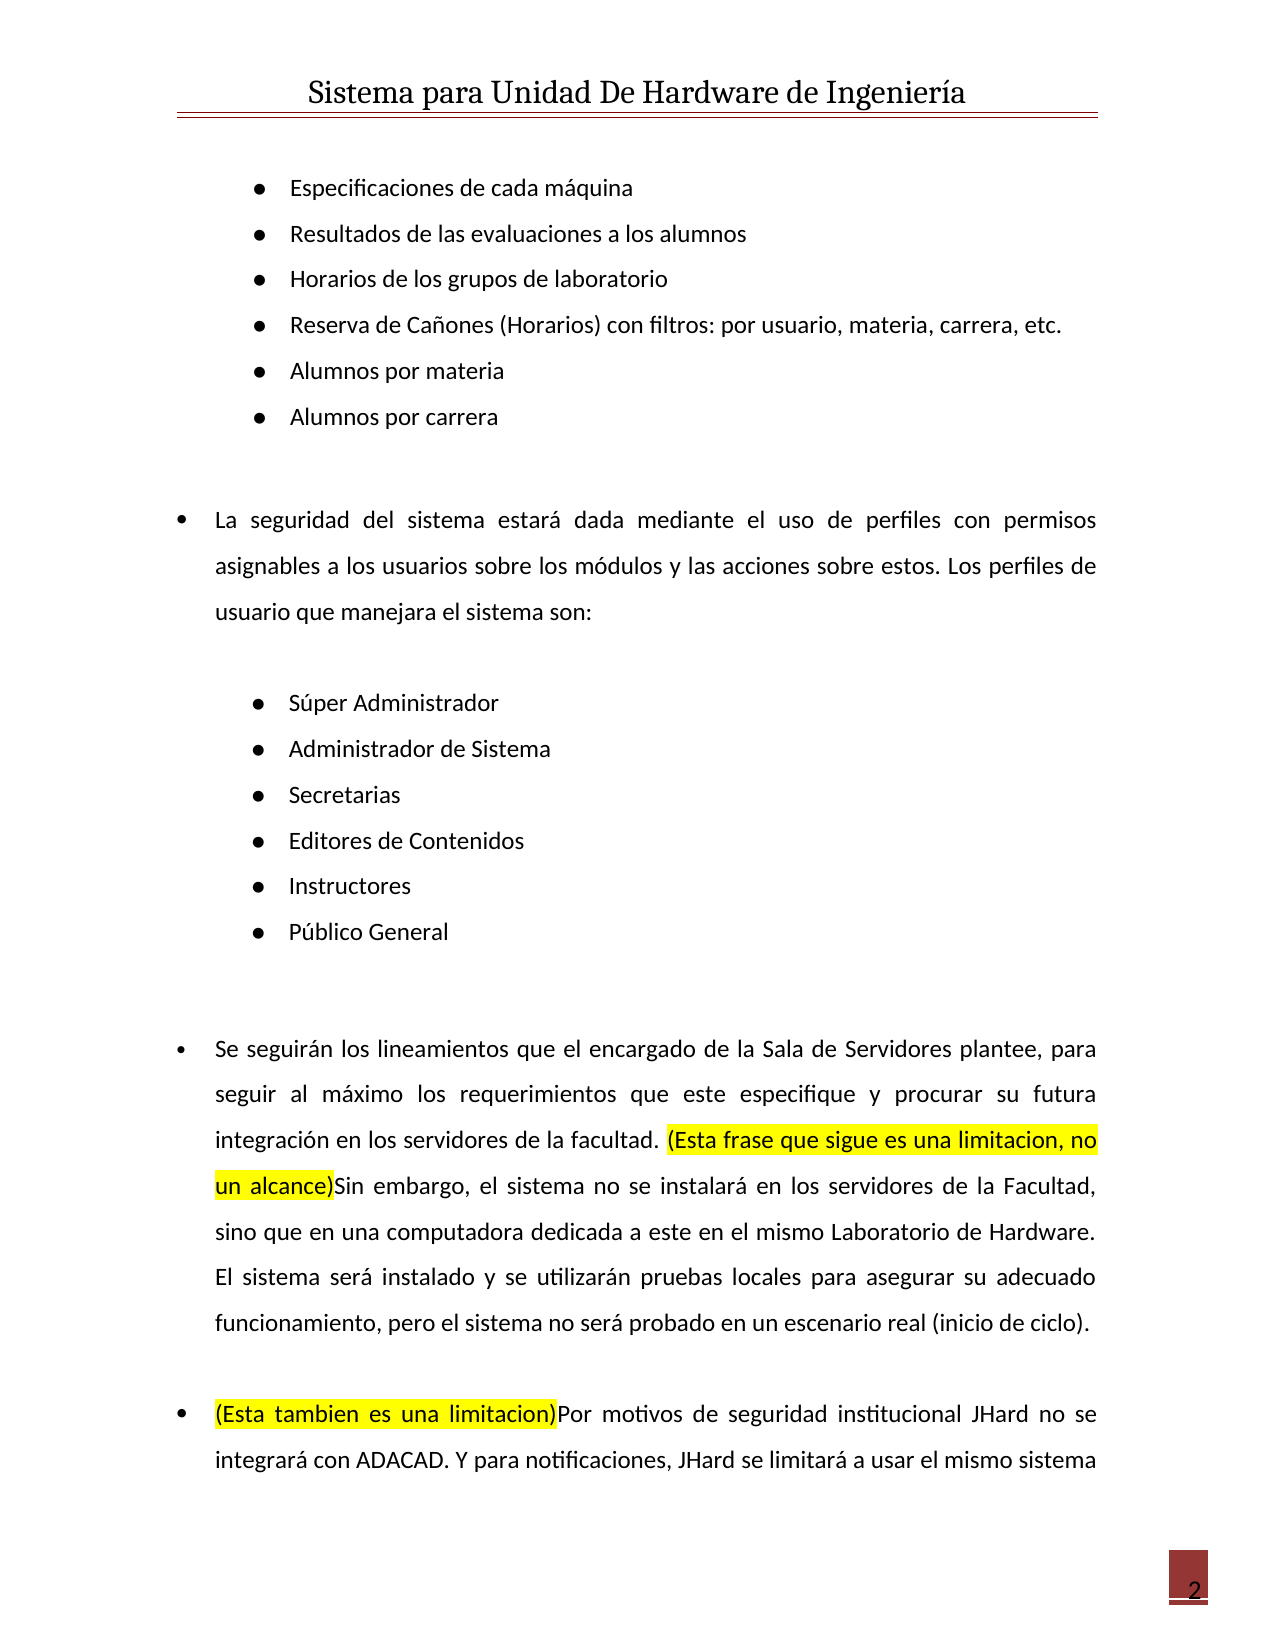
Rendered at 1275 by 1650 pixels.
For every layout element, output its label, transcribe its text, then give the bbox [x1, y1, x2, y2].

list Editores de Contenidos [251, 825, 1098, 855]
list Súper Administrador [251, 688, 1098, 718]
list Resultados de las evaluaciones a los alumnos [252, 218, 1098, 248]
list Especificaciones de cada máquina [252, 172, 1098, 203]
list Se seguirán los lineamientos que el encargado de la Sala de Servidores plantee, para seguir al máximo los requerimientos que este especifique y procurar su futura integración en los servidores de la facultad. (Esta frase que sigue es una limitacion, no un alcance)Sin embargo, el sistema no se instalará en los servidores de la Facultad, sino que en una computadora dedicada a este en el mismo Laboratorio de Hardware. El sistema será instalado y se utilizarán pruebas locales para asegurar su adecuado funcionamiento, pero el sistema no será probado en un escenario real (inicio de ciclo). [177, 1033, 1098, 1338]
list Público General [251, 916, 1098, 947]
list Secretarias [251, 779, 1098, 809]
list (Esta tambien es una limitacion)Por motivos de seguridad institucional JHard no se integrará con ADACAD. Y para notificaciones, JHard se limitará a usar el mismo sistema [177, 1398, 1098, 1475]
list Horarios de los grupos de laboratorio [252, 263, 1098, 294]
list Reserva de Cañones (Horarios) con filtros: por usuario, materia, carrera, etc. [252, 309, 1098, 340]
list Administrador de Sistema [251, 733, 1098, 764]
list Alumnos por materia [252, 355, 1098, 386]
list La seguridad del sistema estará dada mediante el uso de perfiles con permisos asignables a los usuarios sobre los módulos y las acciones sobre estos. Los perfiles de usuario que manejara el sistema son: [177, 505, 1098, 627]
list Instructores [251, 871, 1098, 901]
list Alumnos por carrera [252, 401, 1098, 431]
